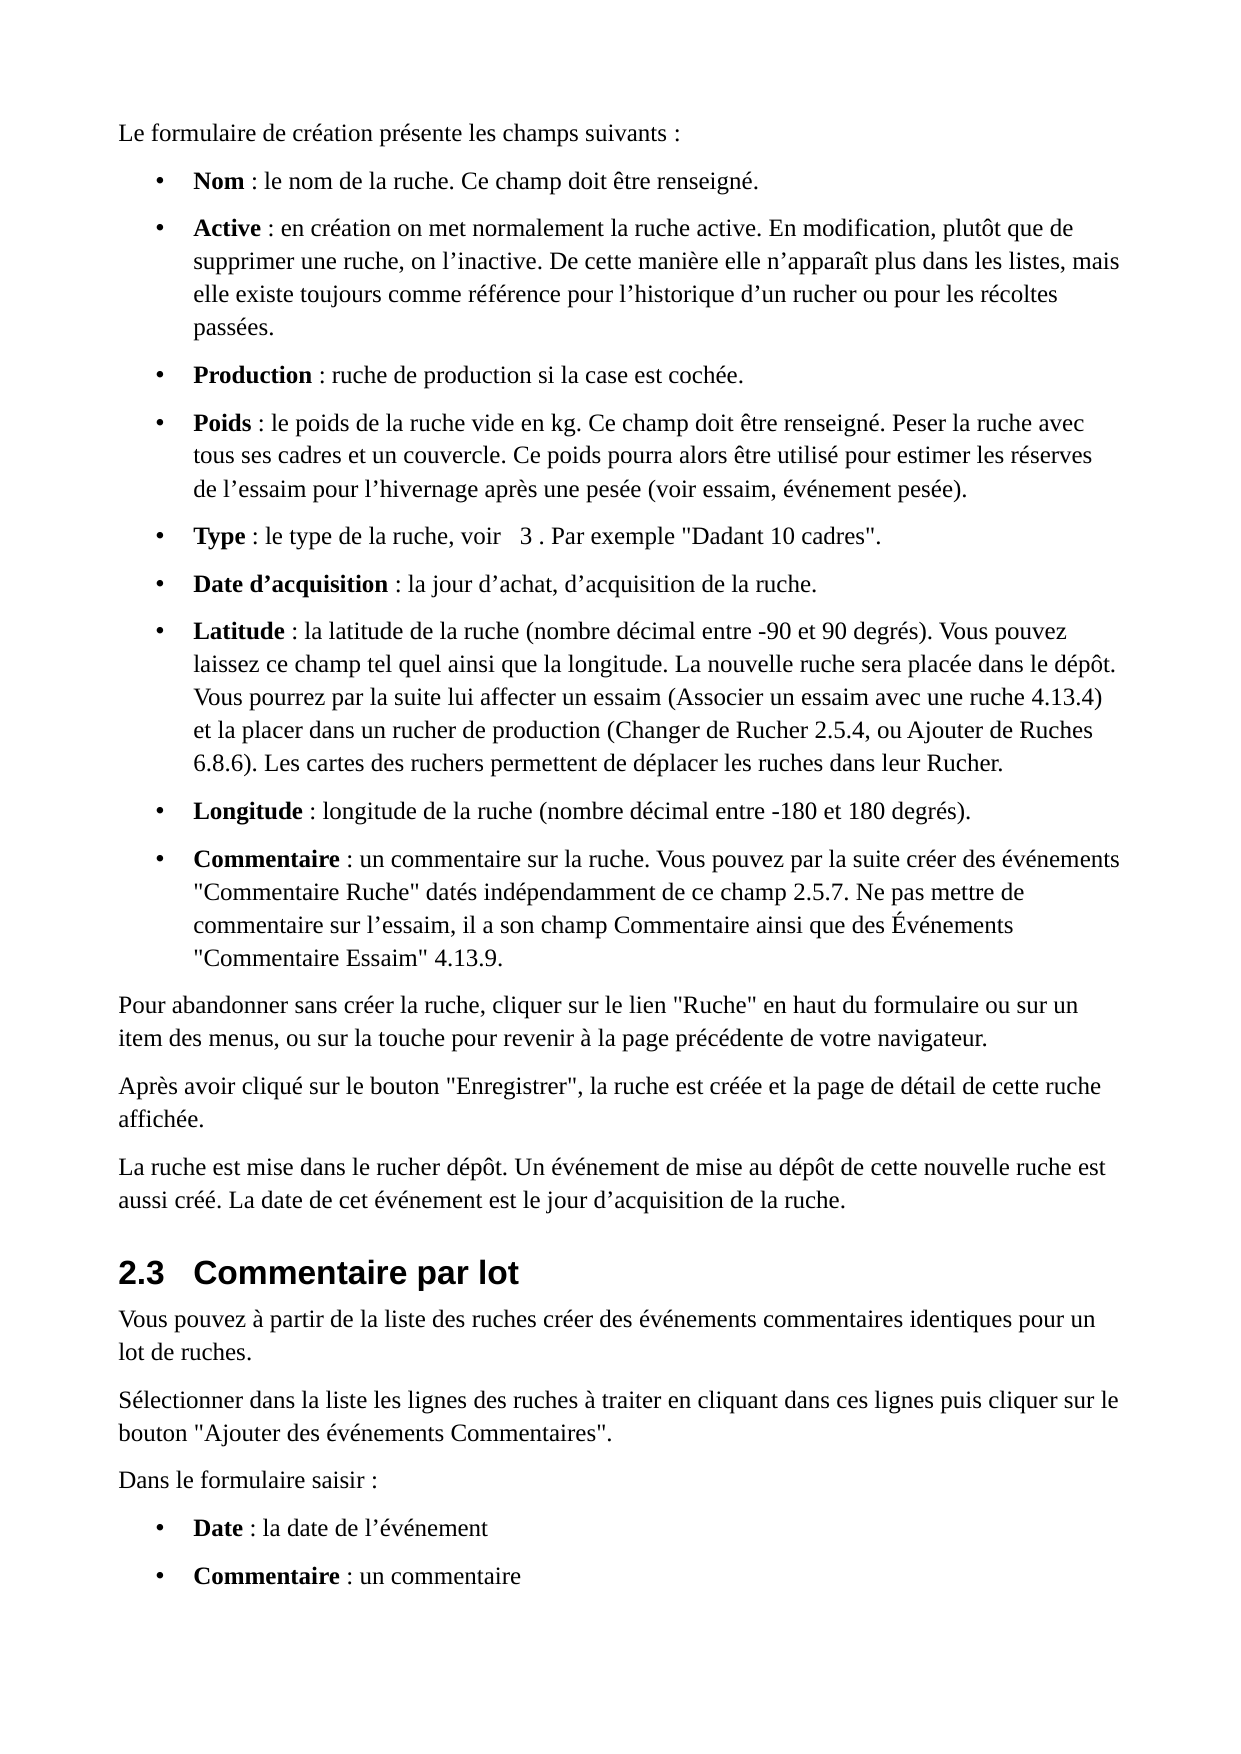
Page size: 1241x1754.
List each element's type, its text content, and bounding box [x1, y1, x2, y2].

text Le formulaire de création présente les champs suivants : [118, 118, 1122, 147]
text Dans le formulaire saisir : [118, 1466, 1122, 1494]
list Latitude : la latitude de la ruche (nombre décimal entre -90 et 90 degrés). Vous pouvez laissez ce champ tel quel ainsi que la longitude. La nouvelle ruche sera placée dans le dépôt. Vous pourrez par la suite lui affecter un essaim (Associer un essaim avec une ruche 4.13.4) et la placer dans un rucher de production (Changer de Rucher 2.5.4, ou Ajouter de Ruches 6.8.6). Les cartes des ruchers permettent de déplacer les ruches dans leur Rucher. [156, 616, 1122, 777]
list Longitude : longitude de la ruche (nombre décimal entre -180 et 180 degrés). [156, 796, 1122, 825]
text Sélectionner dans la liste les lignes des ruches à traiter en cliquant dans ces lignes puis cliquer sur le bouton "Ajouter des événements Commentaires". [118, 1385, 1122, 1447]
list Commentaire : un commentaire sur la ruche. Vous pouvez par la suite créer des événements "Commentaire Ruche" datés indépendamment de ce champ 2.5.7. Ne pas mettre de commentaire sur l’essaim, il a son champ Commentaire ainsi que des Événements "Commentaire Essaim" 4.13.9. [156, 844, 1122, 972]
text Après avoir cliqué sur le bouton "Enregistrer", la ruche est créée et la page de détail de cette ruche affichée. [118, 1071, 1122, 1133]
list Type : le type de la ruche, voir 3 . Par exemple "Dadant 10 cadres". [156, 521, 1122, 550]
text Vous pouvez à partir de la liste des ruches créer des événements commentaires identiques pour un lot de ruches. [118, 1304, 1122, 1366]
list Date d’acquisition : la jour d’achat, d’acquisition de la ruche. [156, 569, 1122, 598]
list Poids : le poids de la ruche vide en kg. Ce champ doit être renseigné. Peser la ruche avec tous ses cadres et un couvercle. Ce poids pourra alors être utilisé pour estimer les réserves de l’essaim pour l’hivernage après une pesée (voir essaim, événement pesée). [156, 408, 1122, 502]
list Date : la date de l’événement [156, 1513, 1122, 1542]
text Pour abandonner sans créer la ruche, cliquer sur le lien "Ruche" en haut du formulaire ou sur un item des menus, ou sur la touche pour revenir à la page précédente de votre navigateur. [118, 990, 1122, 1052]
list Commentaire : un commentaire [156, 1561, 1122, 1589]
text La ruche est mise dans le rucher dépôt. Un événement de mise au dépôt de cette nouvelle ruche est aussi créé. La date de cet événement est le jour d’acquisition de la ruche. [118, 1152, 1122, 1213]
subtitle Commentaire par lot [118, 1253, 1122, 1292]
list Active : en création on met normalement la ruche active. En modification, plutôt que de supprimer une ruche, on l’inactive. De cette manière elle n’apparaît plus dans les listes, mais elle existe toujours comme référence pour l’historique d’un rucher ou pour les récoltes passées. [156, 213, 1122, 341]
list Nom : le nom de la ruche. Ce champ doit être renseigné. [156, 166, 1122, 194]
list Production : ruche de production si la case est cochée. [156, 360, 1122, 389]
